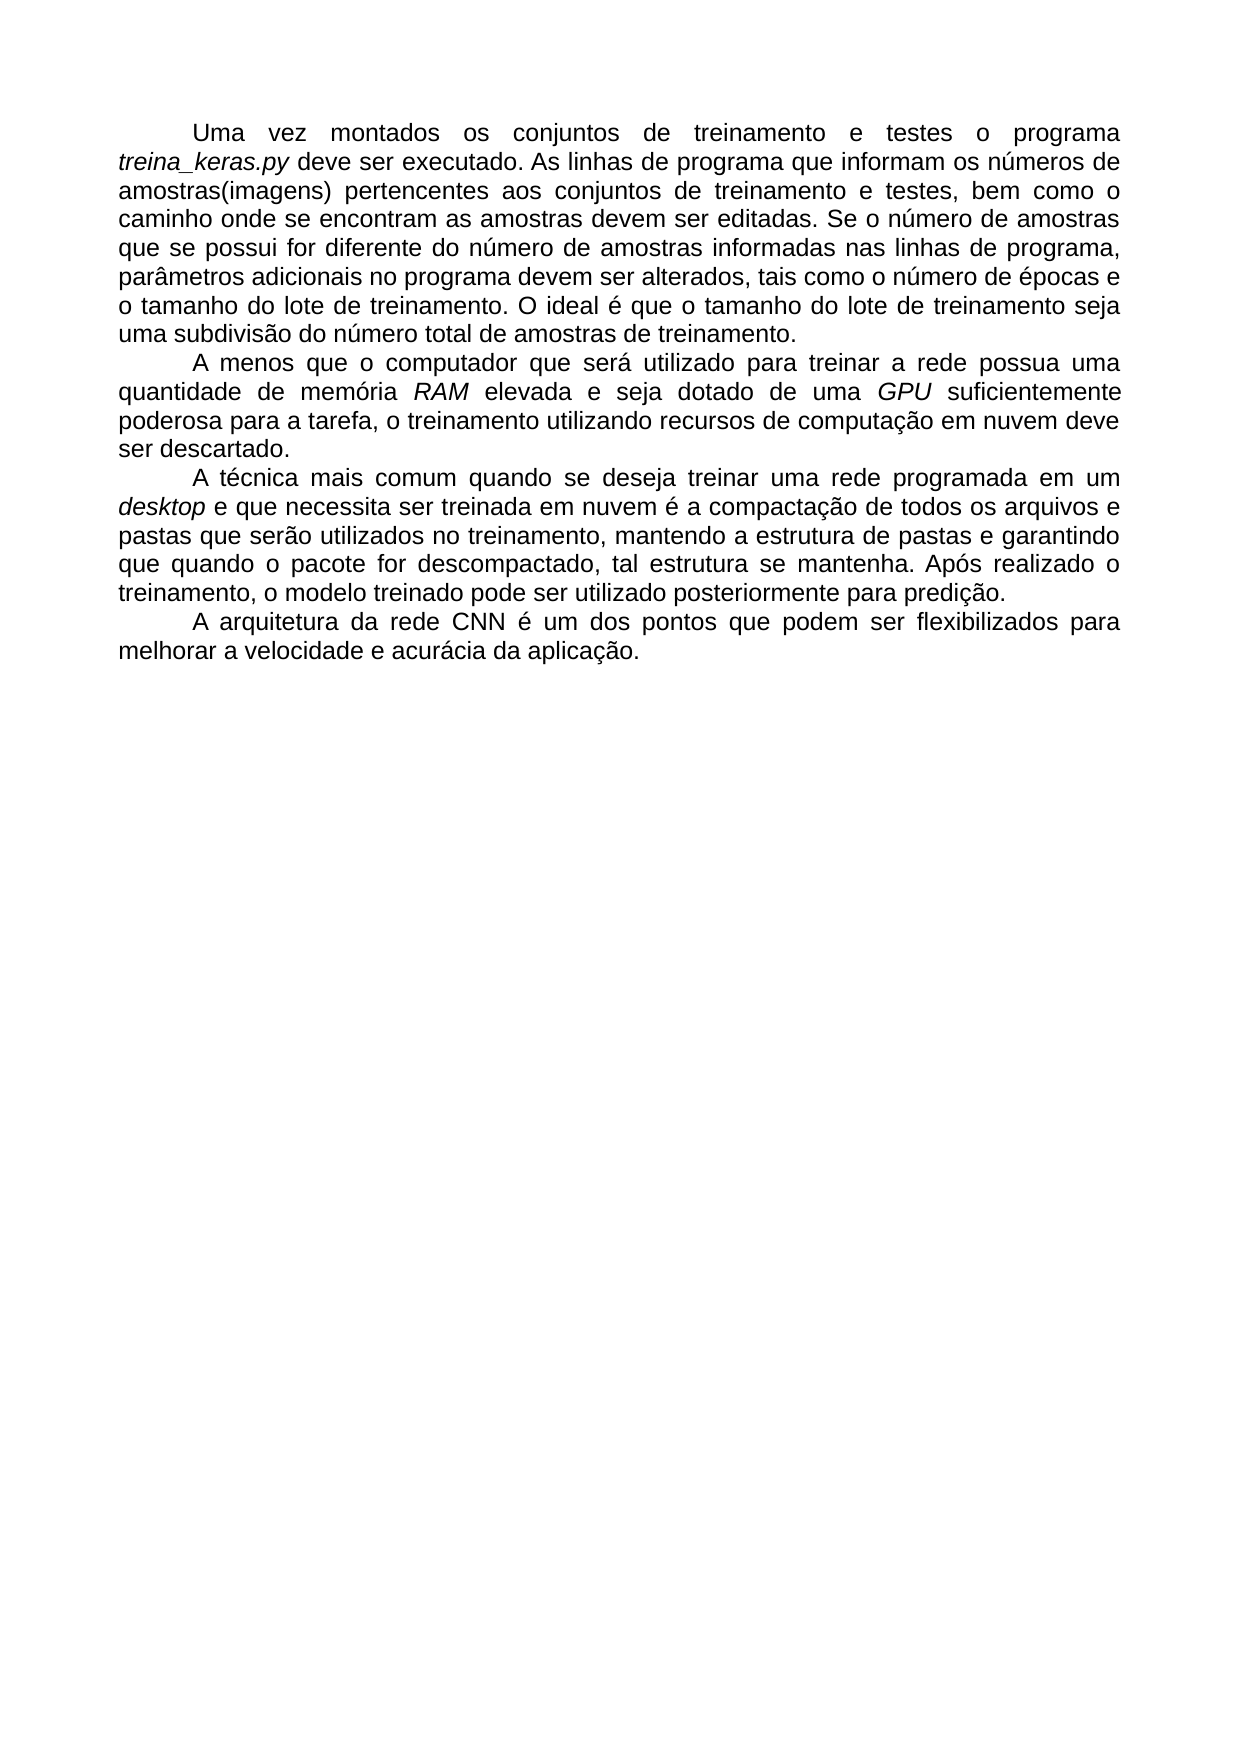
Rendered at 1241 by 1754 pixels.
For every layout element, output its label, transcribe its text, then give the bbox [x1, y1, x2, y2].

text A menos que o computador que será utilizado para treinar a rede possua uma quantidade de memória RAM elevada e seja dotado de uma GPU suficientemente poderosa para a tarefa, o treinamento utilizando recursos de computação em nuvem deve ser descartado. [118, 348, 1122, 463]
text A técnica mais comum quando se deseja treinar uma rede programada em um desktop e que necessita ser treinada em nuvem é a compactação de todos os arquivos e pastas que serão utilizados no treinamento, mantendo a estrutura de pastas e garantindo que quando o pacote for descompactado, tal estrutura se mantenha. Após realizado o treinamento, o modelo treinado pode ser utilizado posteriormente para predição. [118, 463, 1122, 607]
text A arquitetura da rede CNN é um dos pontos que podem ser flexibilizados para melhorar a velocidade e acurácia da aplicação. [118, 607, 1122, 664]
text Uma vez montados os conjuntos de treinamento e testes o programa treina_keras.py deve ser executado. As linhas de programa que informam os números de amostras(imagens) pertencentes aos conjuntos de treinamento e testes, bem como o caminho onde se encontram as amostras devem ser editadas. Se o número de amostras que se possui for diferente do número de amostras informadas nas linhas de programa, parâmetros adicionais no programa devem ser alterados, tais como o número de épocas e o tamanho do lote de treinamento. O ideal é que o tamanho do lote de treinamento seja uma subdivisão do número total de amostras de treinamento. [118, 118, 1122, 348]
